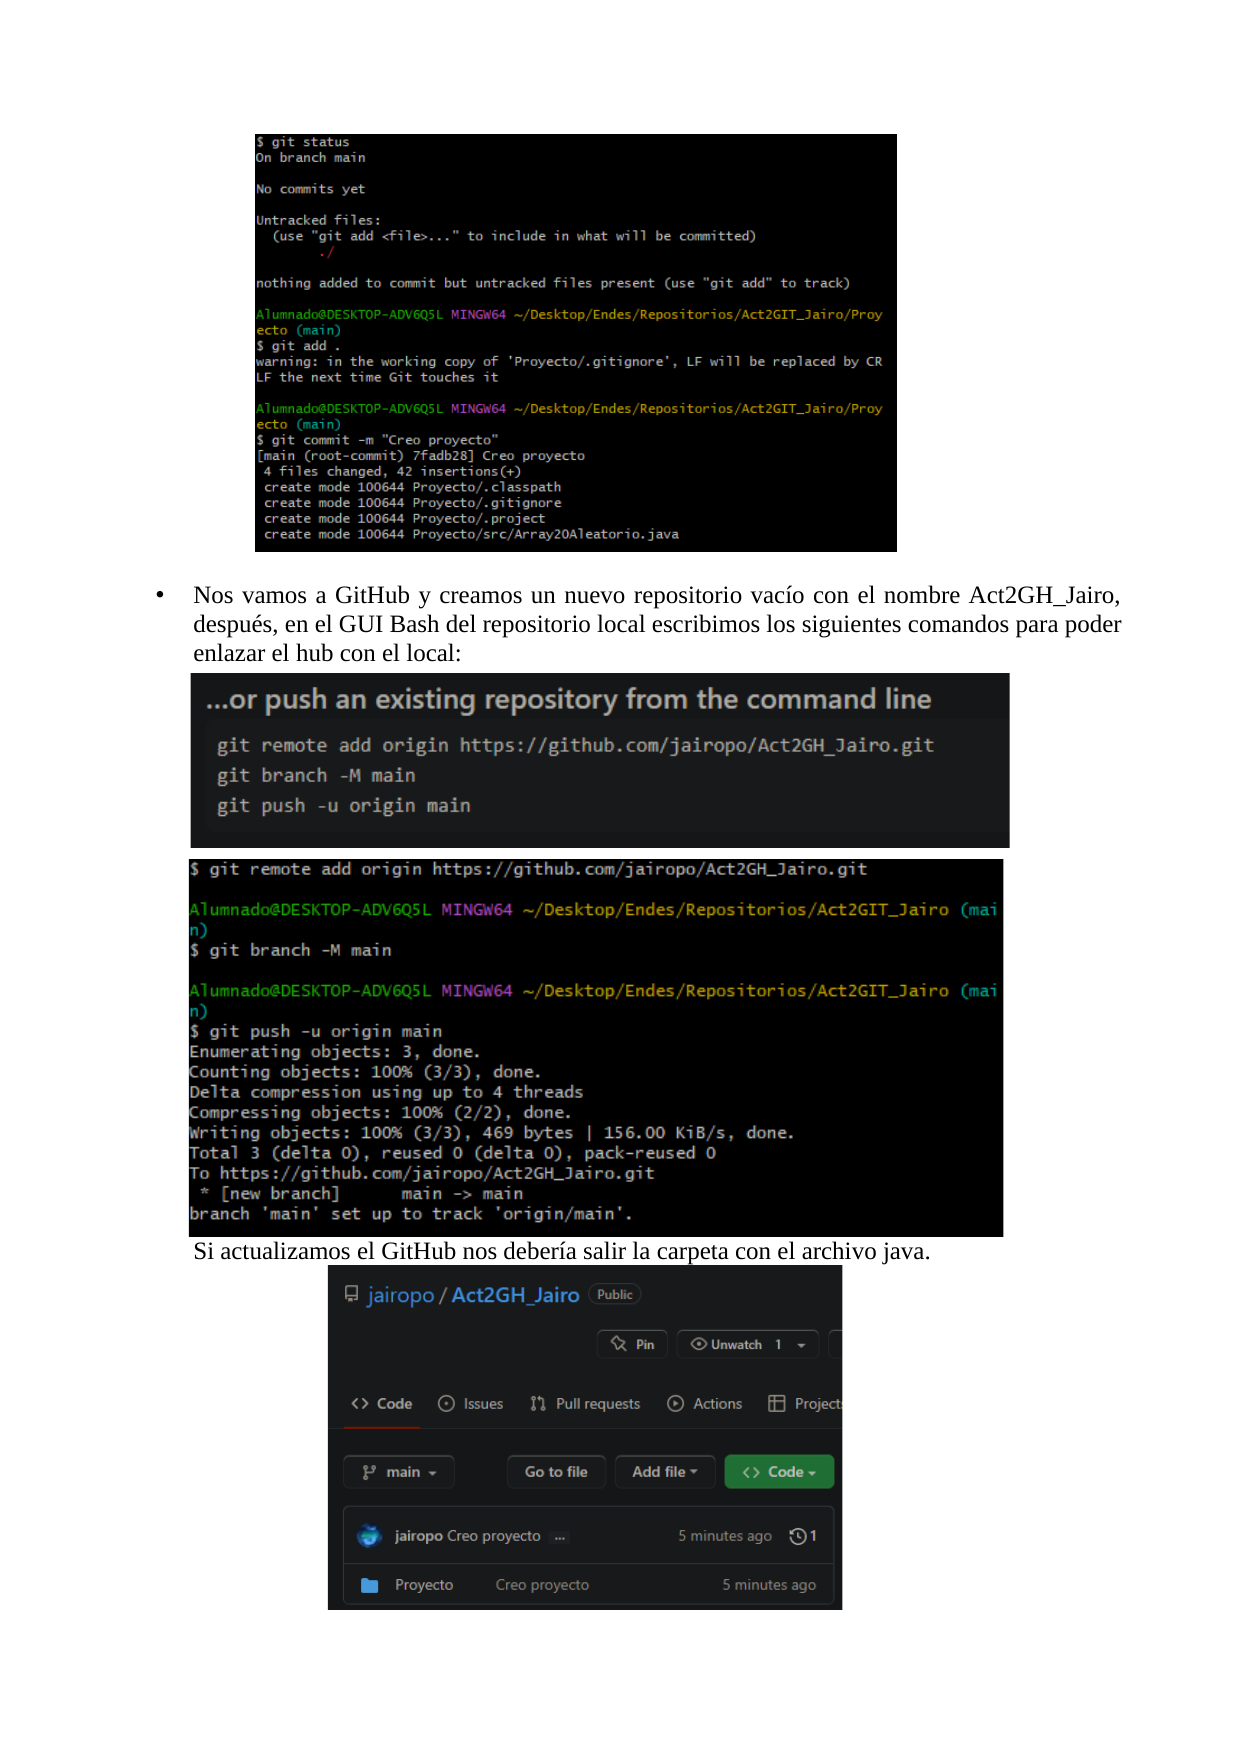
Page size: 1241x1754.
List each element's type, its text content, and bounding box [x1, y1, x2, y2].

list Nos vamos a GitHub y creamos un nuevo repositorio vacío con el nombre Act2GH_Jairo, después, en el GUI Bash del repositorio local escribimos los siguientes comandos para poder enlazar el hub con el local: [156, 581, 1122, 667]
picture [327, 1265, 843, 1610]
picture [190, 673, 1010, 848]
list Si actualizamos el GitHub nos debería salir la carpeta con el archivo java. [156, 667, 1122, 1265]
picture [255, 134, 897, 552]
picture [188, 859, 1004, 1237]
